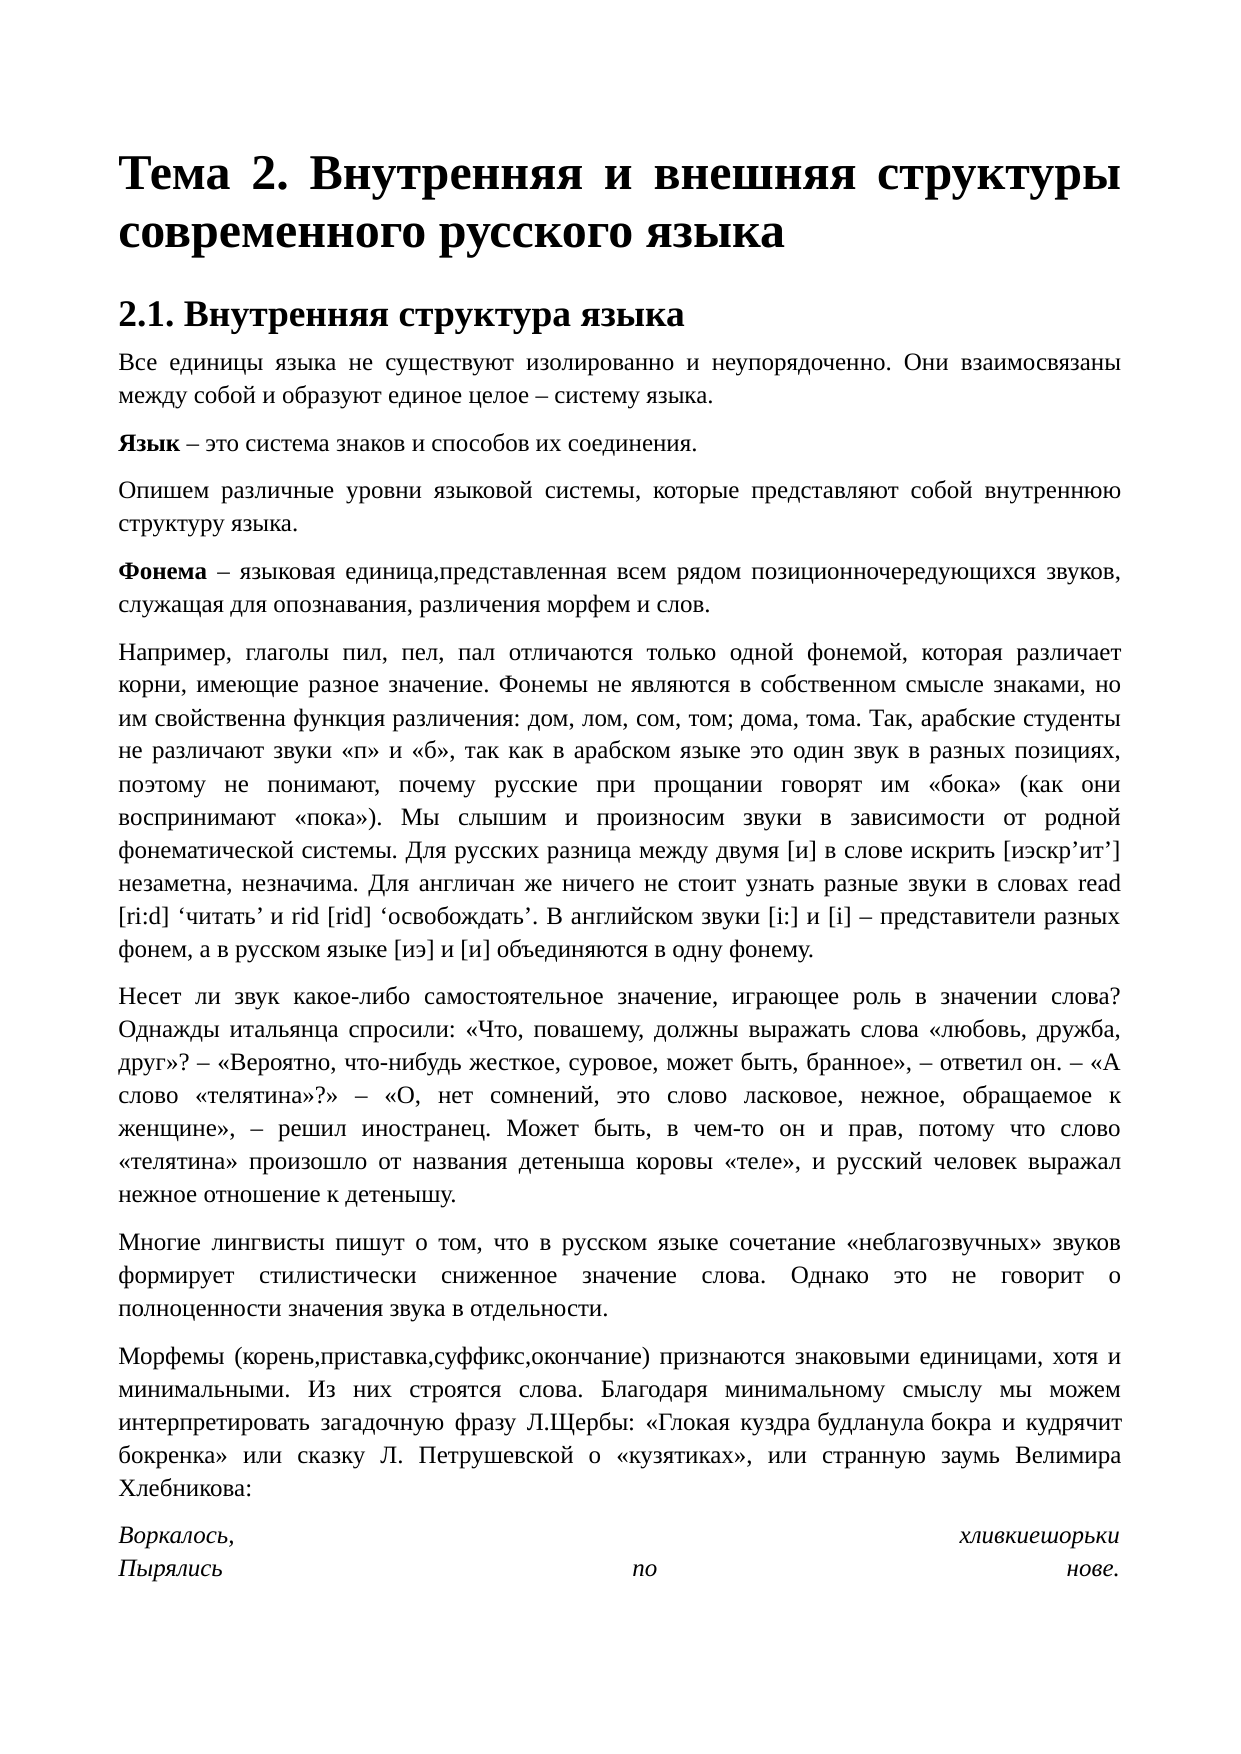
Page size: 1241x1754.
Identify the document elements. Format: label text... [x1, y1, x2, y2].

text Морфемы (корень,приставка,суффикс,окончание) признаются знаковыми единицами, хотя и минимальными. Из них строятся слова. Благодаря минимальному смыслу мы можем интерпретировать загадочную фразу Л.Щербы: «Глокая куздра будланула бокра и кудрячит бокренка» или сказку Л. Петрушевской о «кузятиках», или странную заумь Велимира Хлебникова: [118, 1341, 1122, 1502]
text Все единицы языка не существуют изолированно и неупорядоченно. Они взаимосвязаны между собой и образуют единое целое – систему языка. [118, 347, 1122, 409]
text Фонема – языковая единица,представленная всем рядом позиционночередующихся звуков, служащая для опознавания, различения морфем и слов. [118, 556, 1122, 618]
text Язык – это система знаков и способов их соединения. [118, 428, 1122, 456]
text Воркалось, хливкиешорьки Пырялись по нове. [118, 1520, 1122, 1582]
subtitle Тема 2. Внутренняя и внешняя структуры современного русского языка [118, 143, 1122, 258]
text Опишем различные уровни языковой системы, которые представляют собой внутреннюю структуру языка. [118, 475, 1122, 537]
text Например, глаголы пил, пел, пал отличаются только одной фонемой, которая различает корни, имеющие разное значение. Фонемы не являются в собственном смысле знаками, но им свойственна функция различения: дом, лом, сом, том; дома, тома. Так, арабские студенты не различают звуки «п» и «б», так как в арабском языке это один звук в разных позициях, поэтому не понимают, почему русские при прощании говорят им «бока» (как они воспринимают «пока»). Мы слышим и произносим звуки в зависимости от родной фонематической системы. Для русских разница между двумя [и] в слове искрить [иэскр’ит’] незаметна, незначима. Для англичан же ничего не стоит узнать разные звуки в словах read [ri:d] ‘читать’ и rid [rid] ‘освобождать’. В английском звуки [i:] и [i] – представители разных фонем, а в русском языке [иэ] и [и] объединяются в одну фонему. [118, 637, 1122, 962]
subtitle 2.1. Внутренняя структура языка [118, 291, 1122, 334]
text Многие лингвисты пишут о том, что в русском языке сочетание «неблагозвучных» звуков формирует стилистически сниженное значение слова. Однако это не говорит о полноценности значения звука в отдельности. [118, 1227, 1122, 1322]
text Несет ли звук какое-либо самостоятельное значение, играющее роль в значении слова? Однажды итальянца спросили: «Что, повашему, должны выражать слова «любовь, дружба, друг»? – «Вероятно, что-нибудь жесткое, суровое, может быть, бранное», – ответил он. – «А слово «телятина»?» – «О, нет сомнений, это слово ласковое, нежное, обращаемое к женщине», – решил иностранец. Может быть, в чем-то он и прав, потому что слово «телятина» произошло от названия детеныша коровы «теле», и русский человек выражал нежное отношение к детенышу. [118, 981, 1122, 1208]
